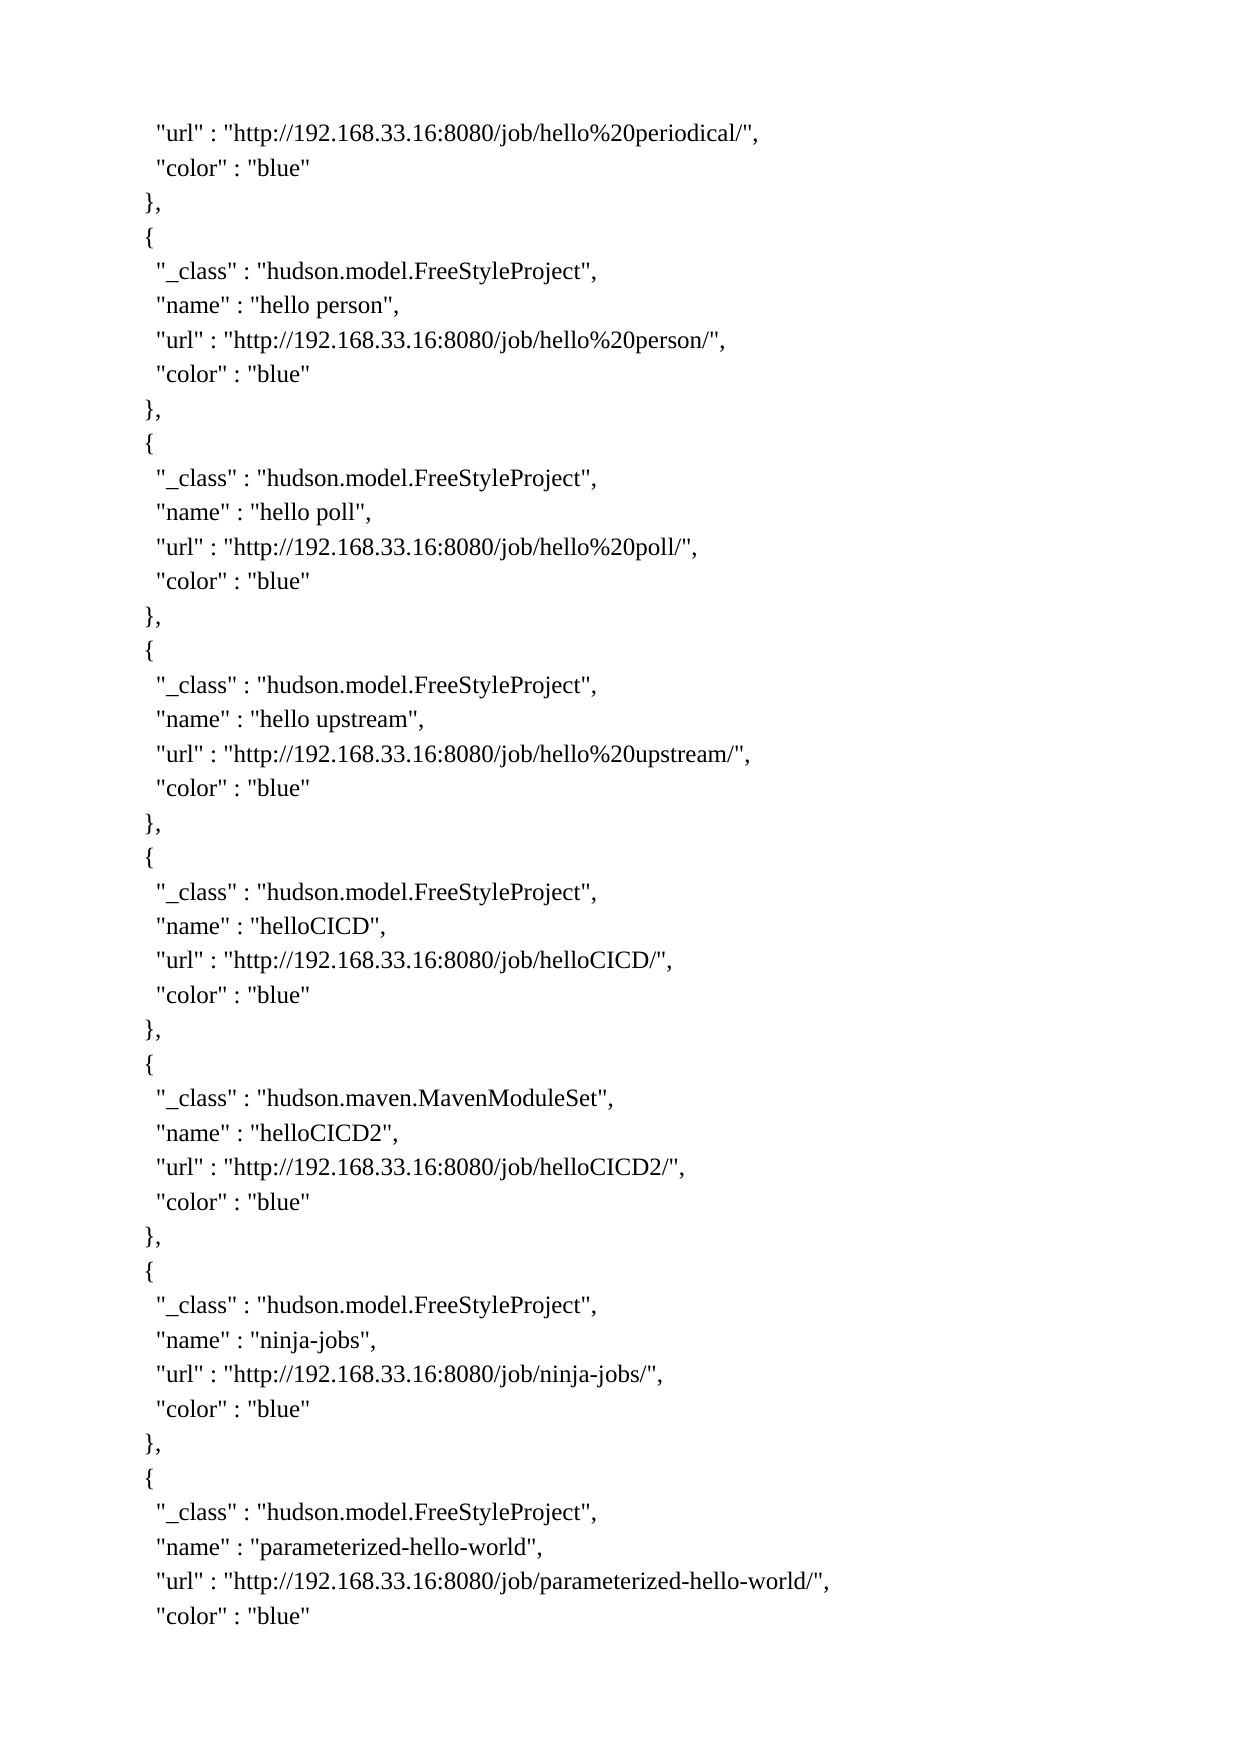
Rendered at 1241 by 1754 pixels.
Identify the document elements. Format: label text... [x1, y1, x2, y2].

text "_class" : "hudson.model.FreeStyleProject", [118, 1497, 1122, 1526]
text { [118, 842, 1122, 871]
text "_class" : "hudson.model.FreeStyleProject", [118, 877, 1122, 905]
text "url" : "http://192.168.33.16:8080/job/hello%20upstream/", [118, 739, 1122, 767]
text "name" : "helloCICD2", [118, 1118, 1122, 1147]
text "color" : "blue" [118, 980, 1122, 1009]
text "color" : "blue" [118, 153, 1122, 181]
text { [118, 428, 1122, 457]
text "url" : "http://192.168.33.16:8080/job/hello%20periodical/", [118, 118, 1122, 147]
text "color" : "blue" [118, 1601, 1122, 1629]
text "color" : "blue" [118, 773, 1122, 802]
text "name" : "hello person", [118, 291, 1122, 319]
text "color" : "blue" [118, 1394, 1122, 1423]
text }, [118, 394, 1122, 423]
text }, [118, 1221, 1122, 1250]
text "url" : "http://192.168.33.16:8080/job/hello%20person/", [118, 325, 1122, 354]
text "color" : "blue" [118, 1187, 1122, 1216]
text "name" : "helloCICD", [118, 911, 1122, 940]
text "color" : "blue" [118, 566, 1122, 595]
text }, [118, 1014, 1122, 1043]
text "url" : "http://192.168.33.16:8080/job/helloCICD2/", [118, 1152, 1122, 1181]
text "_class" : "hudson.maven.MavenModuleSet", [118, 1083, 1122, 1112]
text "name" : "hello upstream", [118, 704, 1122, 733]
text }, [118, 601, 1122, 629]
text }, [118, 187, 1122, 216]
text "name" : "parameterized-hello-world", [118, 1532, 1122, 1561]
text { [118, 1463, 1122, 1492]
text "_class" : "hudson.model.FreeStyleProject", [118, 463, 1122, 492]
text }, [118, 808, 1122, 836]
text "_class" : "hudson.model.FreeStyleProject", [118, 670, 1122, 698]
text { [118, 635, 1122, 664]
text "url" : "http://192.168.33.16:8080/job/hello%20poll/", [118, 532, 1122, 561]
text }, [118, 1428, 1122, 1457]
text { [118, 1049, 1122, 1078]
text "url" : "http://192.168.33.16:8080/job/ninja-jobs/", [118, 1359, 1122, 1388]
text { [118, 1256, 1122, 1285]
text "_class" : "hudson.model.FreeStyleProject", [118, 256, 1122, 285]
text { [118, 222, 1122, 250]
text "color" : "blue" [118, 359, 1122, 388]
text "_class" : "hudson.model.FreeStyleProject", [118, 1290, 1122, 1319]
text "url" : "http://192.168.33.16:8080/job/parameterized-hello-world/", [118, 1566, 1122, 1595]
text "name" : "hello poll", [118, 497, 1122, 526]
text "url" : "http://192.168.33.16:8080/job/helloCICD/", [118, 946, 1122, 974]
text "name" : "ninja-jobs", [118, 1325, 1122, 1354]
